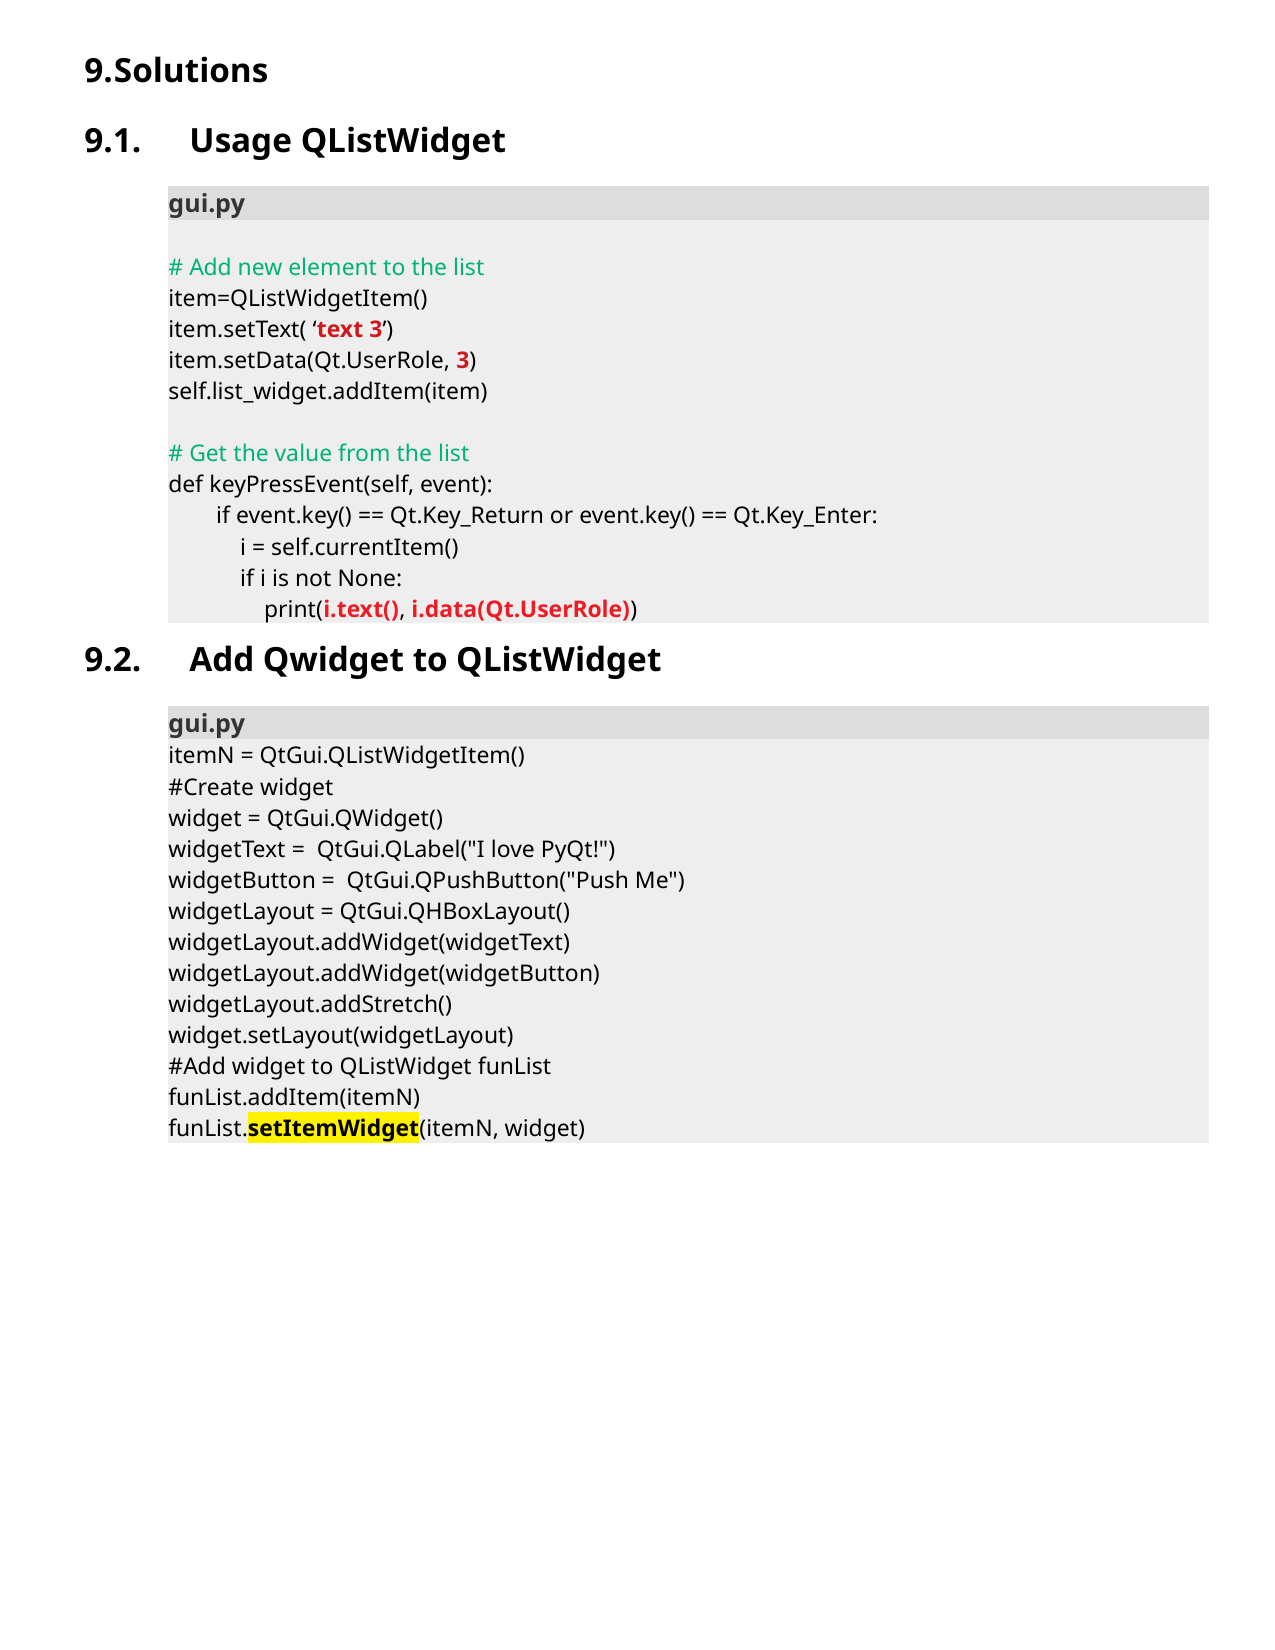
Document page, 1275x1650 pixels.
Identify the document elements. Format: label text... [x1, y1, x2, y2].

text item.setData(Qt.UserRole, 3) [168, 344, 1209, 375]
text print(i.text(), i.data(Qt.UserRole)) [168, 592, 1209, 623]
text widgetLayout.addStretch() [168, 988, 1209, 1019]
text gui.py [168, 186, 1209, 220]
text widgetText = QtGui.QLabel("I love PyQt!") [168, 833, 1209, 864]
text def keyPressEvent(self, event): [168, 468, 1209, 499]
text self.list_widget.addItem(item) [168, 375, 1209, 406]
text widgetLayout = QtGui.QHBoxLayout() [168, 895, 1209, 926]
subtitle Solutions [84, 46, 1209, 92]
text funList.setItemWidget(itemN, widget) [168, 1112, 1209, 1143]
text i = self.currentItem() [168, 530, 1209, 561]
text #Create widget [168, 771, 1209, 802]
text widgetLayout.addWidget(widgetButton) [168, 957, 1209, 988]
text item.setText( ‘text 3’) [168, 313, 1209, 344]
text #Add widget to QListWidget funList [168, 1050, 1209, 1081]
text funList.addItem(itemN) [168, 1081, 1209, 1112]
text if event.key() == Qt.Key_Return or event.key() == Qt.Key_Enter: [168, 499, 1209, 530]
text widget = QtGui.QWidget() [168, 802, 1209, 833]
text widget.setLayout(widgetLayout) [168, 1019, 1209, 1050]
text itemN = QtGui.QListWidgetItem() [168, 739, 1209, 771]
text widgetButton = QtGui.QPushButton("Push Me") [168, 864, 1209, 895]
text # Add new element to the list [168, 251, 1209, 282]
text if i is not None: [168, 561, 1209, 592]
subtitle Usage QListWidget [84, 116, 1209, 162]
text gui.py [168, 706, 1209, 739]
subtitle Add Qwidget to QListWidget [84, 636, 1209, 682]
text widgetLayout.addWidget(widgetText) [168, 926, 1209, 957]
text item=QListWidgetItem() [168, 282, 1209, 313]
text # Get the value from the list [168, 437, 1209, 468]
